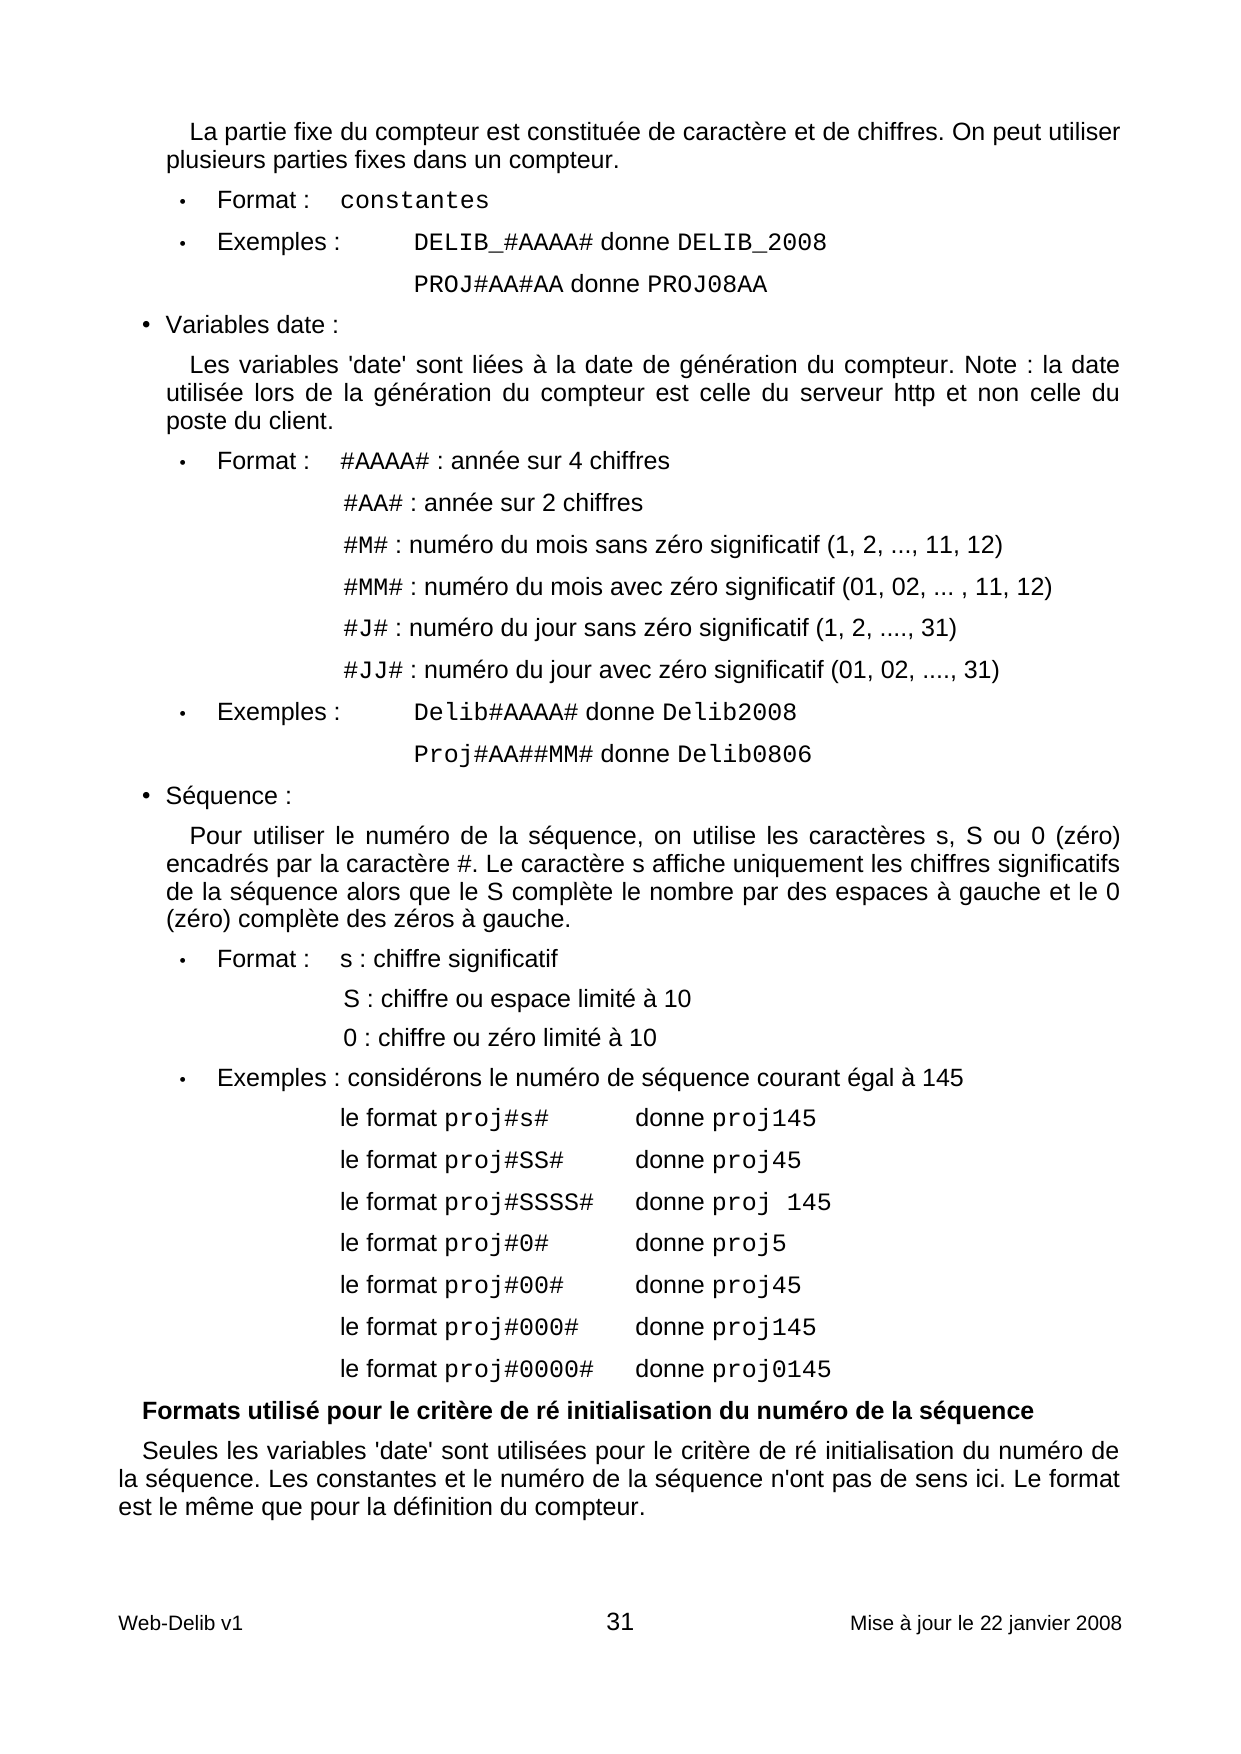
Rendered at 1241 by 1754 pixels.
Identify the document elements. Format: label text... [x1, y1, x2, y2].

list Format : #AAAA# : année sur 4 chiffres [156, 447, 1122, 477]
list 0 : chiffre ou zéro limité à 10 [306, 1024, 1122, 1052]
text La partie fixe du compteur est constituée de caractère et de chiffres. On peut utiliser plusieurs parties fixes dans un compteur. [166, 118, 1122, 174]
text le format proj#0# donne proj5 [118, 1229, 1122, 1259]
list #J# : numéro du jour sans zéro significatif (1, 2, ...., 31) [306, 614, 1122, 644]
list #JJ# : numéro du jour avec zéro significatif (01, 02, ...., 31) [306, 656, 1122, 686]
list #AA# : année sur 2 chiffres [306, 488, 1122, 519]
text le format proj#00# donne proj45 [118, 1271, 1122, 1301]
list Format : s : chiffre significatif [156, 945, 1122, 973]
text le format proj#s# donne proj145 [118, 1104, 1122, 1134]
text PROJ#AA#AA donne PROJ08AA [118, 269, 1122, 299]
text le format proj#SS# donne proj45 [118, 1146, 1122, 1176]
text Proj#AA##MM# donne Delib0806 [118, 740, 1122, 770]
text Formats utilisé pour le critère de ré initialisation du numéro de la séquence [118, 1397, 1122, 1425]
list Format : constantes [156, 186, 1122, 216]
list Exemples : Delib#AAAA# donne Delib2008 [156, 698, 1122, 728]
list Séquence : [118, 782, 1122, 810]
text le format proj#000# donne proj145 [118, 1313, 1122, 1343]
text Seules les variables 'date' sont utilisées pour le critère de ré initialisation du numéro de la séquence. Les constantes et le numéro de la séquence n'ont pas de sens ici. Le format est le même que pour la définition du compteur. [118, 1436, 1122, 1520]
text le format proj#SSSS# donne proj 145 [118, 1187, 1122, 1217]
list Exemples : DELIB_#AAAA# donne DELIB_2008 [156, 228, 1122, 258]
list Variables date : [118, 311, 1122, 339]
list #M# : numéro du mois sans zéro significatif (1, 2, ..., 11, 12) [306, 530, 1122, 561]
text le format proj#0000# donne proj0145 [118, 1355, 1122, 1385]
text Pour utiliser le numéro de la séquence, on utilise les caractères s, S ou 0 (zéro) encadrés par la caractère #. Le caractère s affiche uniquement les chiffres significatifs de la séquence alors que le S complète le nombre par des espaces à gauche et le 0 (zéro) complète des zéros à gauche. [166, 821, 1122, 933]
list #MM# : numéro du mois avec zéro significatif (01, 02, ... , 11, 12) [306, 572, 1122, 602]
list S : chiffre ou espace limité à 10 [306, 984, 1122, 1012]
text Les variables 'date' sont liées à la date de génération du compteur. Note : la date utilisée lors de la génération du compteur est celle du serveur http et non celle du poste du client. [166, 351, 1122, 435]
list Exemples : considérons le numéro de séquence courant égal à 145 [156, 1064, 1122, 1092]
